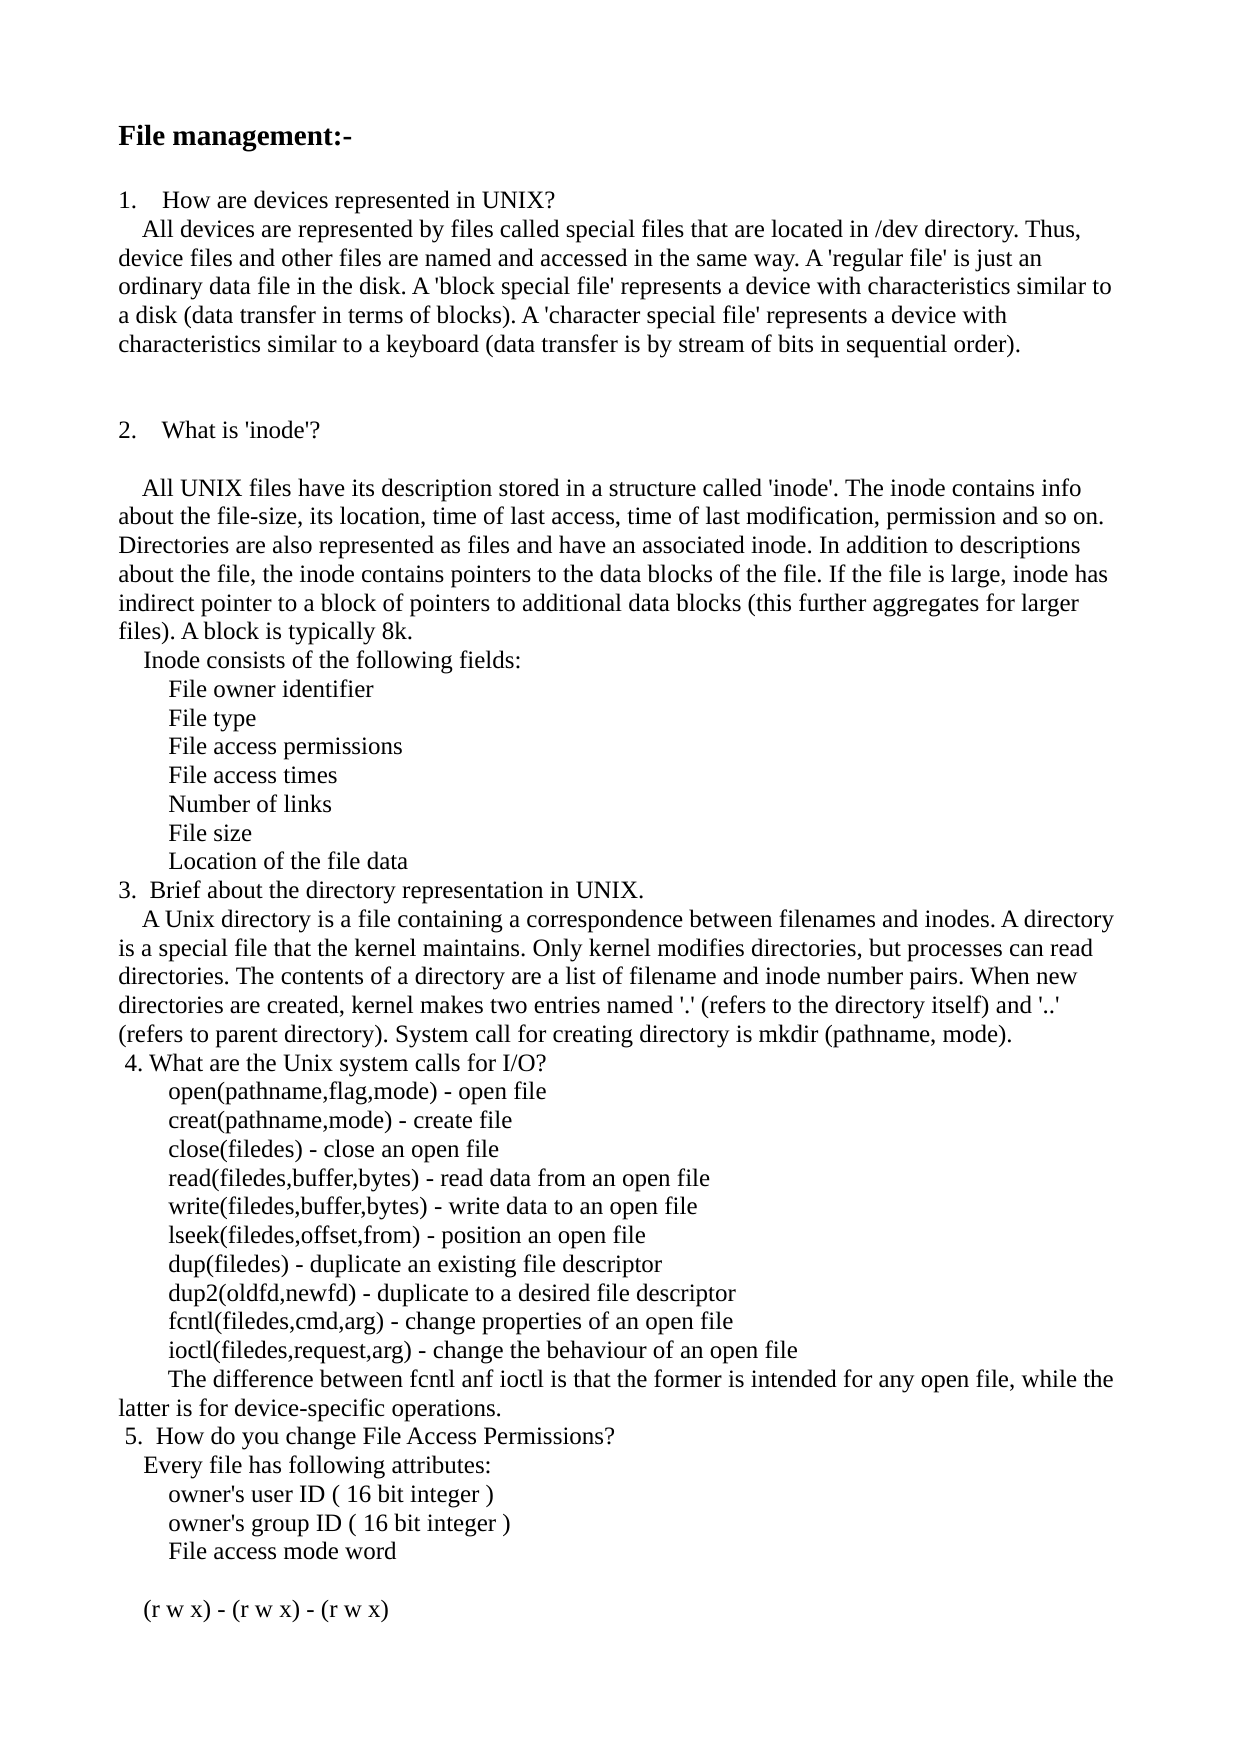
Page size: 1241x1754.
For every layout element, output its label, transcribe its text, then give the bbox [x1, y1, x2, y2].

text open(pathname,flag,mode) - open file [118, 1076, 1122, 1105]
text 5. How do you change File Access Permissions? [118, 1421, 1122, 1450]
text owner's group ID ( 16 bit integer ) [118, 1508, 1122, 1536]
text File owner identifier [118, 674, 1122, 703]
text write(filedes,buffer,bytes) - write data to an open file [118, 1191, 1122, 1220]
text creat(pathname,mode) - create file [118, 1105, 1122, 1134]
text 2. What is 'inode'? [118, 415, 1122, 444]
text (r w x) - (r w x) - (r w x) [118, 1594, 1122, 1623]
text All devices are represented by files called special files that are located in /dev directory. Thus, device files and other files are named and accessed in the same way. A 'regular file' is just an ordinary data file in the disk. A 'block special file' represents a device with characteristics similar to a disk (data transfer in terms of blocks). A 'character special file' represents a device with characteristics similar to a keyboard (data transfer is by stream of bits in sequential order). [118, 214, 1122, 358]
text Inode consists of the following fields: [118, 645, 1122, 674]
text 1. How are devices represented in UNIX? [118, 185, 1122, 214]
text Number of links [118, 789, 1122, 818]
text owner's user ID ( 16 bit integer ) [118, 1479, 1122, 1508]
text File size [118, 818, 1122, 846]
text 4. What are the Unix system calls for I/O? [118, 1048, 1122, 1076]
text File type [118, 703, 1122, 731]
text File access permissions [118, 731, 1122, 760]
text Location of the file data [118, 846, 1122, 875]
text The difference between fcntl anf ioctl is that the former is intended for any open file, while the latter is for device-specific operations. [118, 1364, 1122, 1421]
text File management:- [118, 118, 1122, 152]
text ioctl(filedes,request,arg) - change the behaviour of an open file [118, 1335, 1122, 1364]
text 3. Brief about the directory representation in UNIX. [118, 875, 1122, 904]
text File access times [118, 760, 1122, 789]
text lseek(filedes,offset,from) - position an open file [118, 1220, 1122, 1249]
text A Unix directory is a file containing a correspondence between filenames and inodes. A directory is a special file that the kernel maintains. Only kernel modifies directories, but processes can read directories. The contents of a directory are a list of filename and inode number pairs. When new directories are created, kernel makes two entries named '.' (refers to the directory itself) and '..' (refers to parent directory). System call for creating directory is mkdir (pathname, mode). [118, 904, 1122, 1048]
text close(filedes) - close an open file [118, 1134, 1122, 1163]
text dup2(oldfd,newfd) - duplicate to a desired file descriptor [118, 1278, 1122, 1306]
text All UNIX files have its description stored in a structure called 'inode'. The inode contains info about the file-size, its location, time of last access, time of last modification, permission and so on. Directories are also represented as files and have an associated inode. In addition to descriptions about the file, the inode contains pointers to the data blocks of the file. If the file is large, inode has indirect pointer to a block of pointers to additional data blocks (this further aggregates for larger files). A block is typically 8k. [118, 473, 1122, 645]
text read(filedes,buffer,bytes) - read data from an open file [118, 1163, 1122, 1191]
text File access mode word [118, 1536, 1122, 1565]
text fcntl(filedes,cmd,arg) - change properties of an open file [118, 1306, 1122, 1335]
text Every file has following attributes: [118, 1450, 1122, 1479]
text dup(filedes) - duplicate an existing file descriptor [118, 1249, 1122, 1278]
